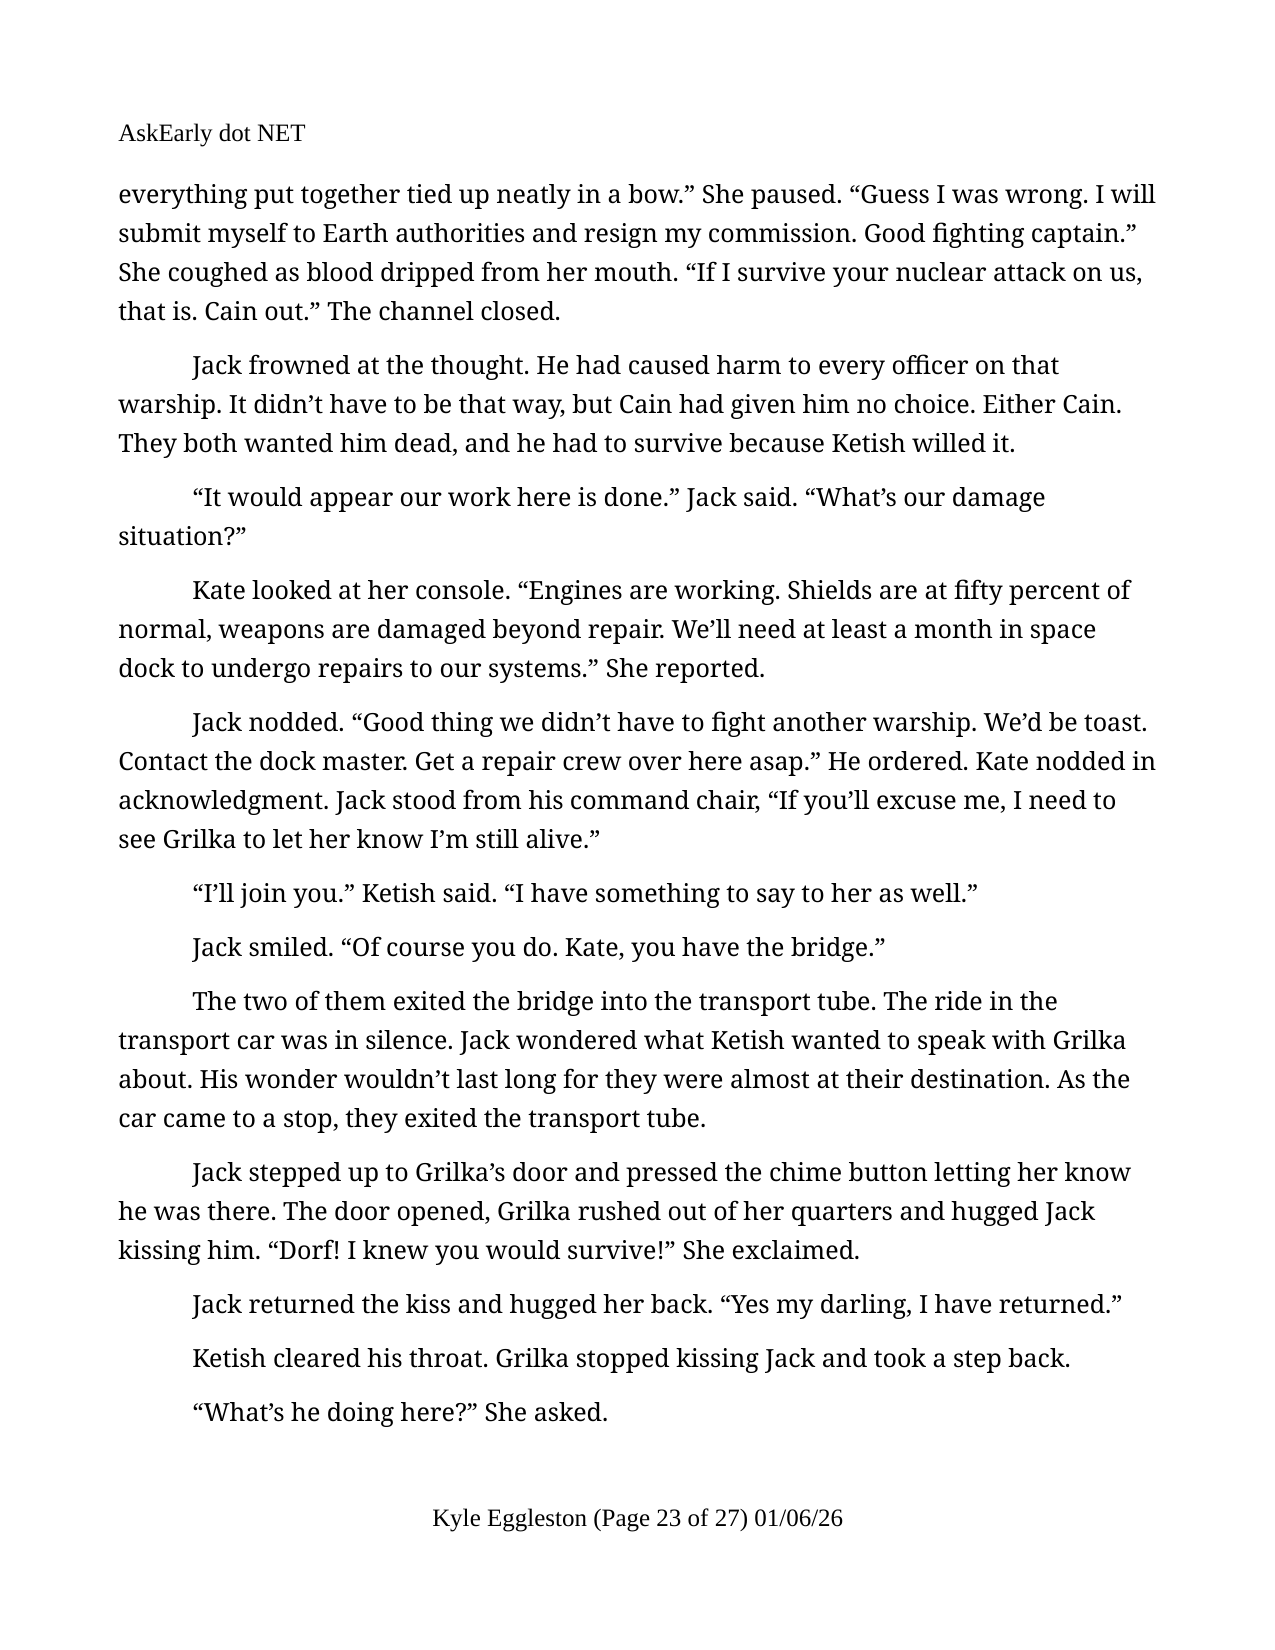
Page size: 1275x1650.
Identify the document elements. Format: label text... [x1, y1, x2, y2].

text Jack returned the kiss and hugged her back. “Yes my darling, I have returned.” [118, 1287, 1157, 1321]
text The two of them exited the bridge into the transport tube. The ride in the transport car was in silence. Jack wondered what Ketish wanted to speak with Grilka about. His wonder wouldn’t last long for they were almost at their destination. As the car came to a stop, they exited the transport tube. [118, 983, 1157, 1135]
text Jack smiled. “Of course you do. Kate, you have the bridge.” [118, 930, 1157, 964]
text “It would appear our work here is done.” Jack said. “What’s our damage situation?” [118, 480, 1157, 553]
text “What’s he doing here?” She asked. [118, 1394, 1157, 1428]
text Jack frowned at the thought. He had caused harm to every officer on that warship. It didn’t have to be that way, but Cain had given him no choice. Either Cain. They both wanted him dead, and he had to survive because Ketish willed it. [118, 348, 1157, 460]
text “I’ll join you.” Ketish said. “I have something to say to her as well.” [118, 876, 1157, 910]
text Jack nodded. “Good thing we didn’t have to fight another warship. We’d be toast. Contact the dock master. Get a repair crew over here asap.” He ordered. Kate nodded in acknowledgment. Jack stood from his command chair, “If you’ll excuse me, I need to see Grilka to let her know I’m still alive.” [118, 705, 1157, 856]
text everything put together tied up neatly in a bow.” She paused. “Guess I was wrong. I will submit myself to Earth authorities and resign my commission. Good fighting captain.” She coughed as blood dripped from her mouth. “If I survive your nuclear attack on us, that is. Cain out.” The channel closed. [118, 176, 1157, 328]
text Kate looked at her console. “Engines are working. Shields are at fifty percent of normal, weapons are damaged beyond repair. We’ll need at least a month in space dock to undergo repairs to our systems.” She reported. [118, 573, 1157, 685]
text Jack stepped up to Grilka’s door and pressed the chime button letting her know he was there. The door opened, Grilka rushed out of her quarters and hugged Jack kissing him. “Dorf! I knew you would survive!” She exclaimed. [118, 1155, 1157, 1267]
text Ketish cleared his throat. Grilka stopped kissing Jack and took a step back. [118, 1341, 1157, 1374]
